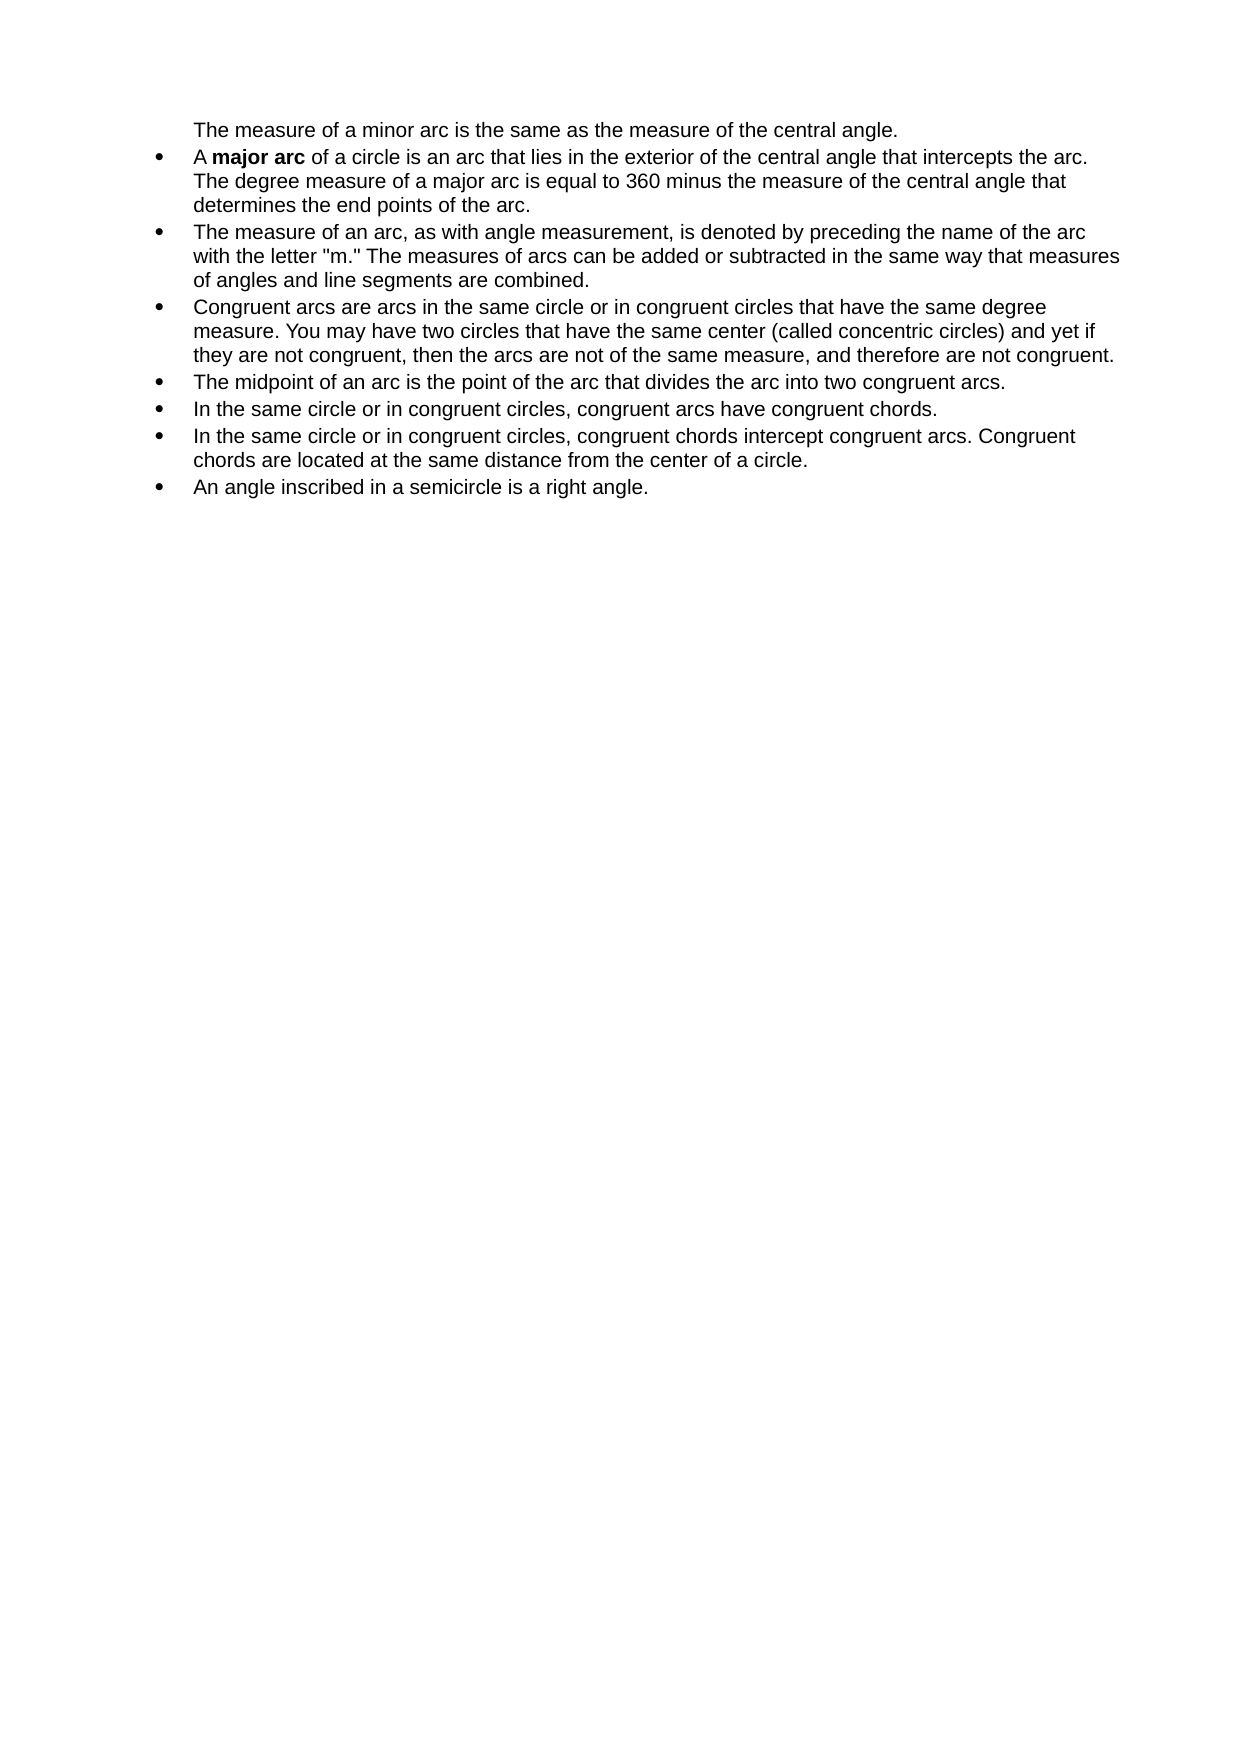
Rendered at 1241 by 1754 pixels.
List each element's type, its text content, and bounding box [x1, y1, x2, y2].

list An angle inscribed in a semicircle is a right angle. [156, 474, 1122, 499]
list Congruent arcs are arcs in the same circle or in congruent circles that have the same degree measure. You may have two circles that have the same center (called concentric circles) and yet if they are not congruent, then the arcs are not of the same measure, and therefore are not congruent. [156, 295, 1122, 367]
list The measure of a minor arc is the same as the measure of the central angle. [156, 118, 1122, 142]
list The measure of an arc, as with angle measurement, is denoted by preceding the name of the arc with the letter "m." The measures of arcs can be added or subtracted in the same way that measures of angles and line segments are combined. [156, 220, 1122, 292]
list In the same circle or in congruent circles, congruent arcs have congruent chords. [156, 397, 1122, 421]
list In the same circle or in congruent circles, congruent chords intercept congruent arcs. Congruent chords are located at the same distance from the center of a circle. [156, 424, 1122, 472]
list The midpoint of an arc is the point of the arc that divides the arc into two congruent arcs. [156, 370, 1122, 394]
list A major arc of a circle is an arc that lies in the exterior of the central angle that intercepts the arc. The degree measure of a major arc is equal to 360 minus the measure of the central angle that determines the end points of the arc. [156, 145, 1122, 217]
